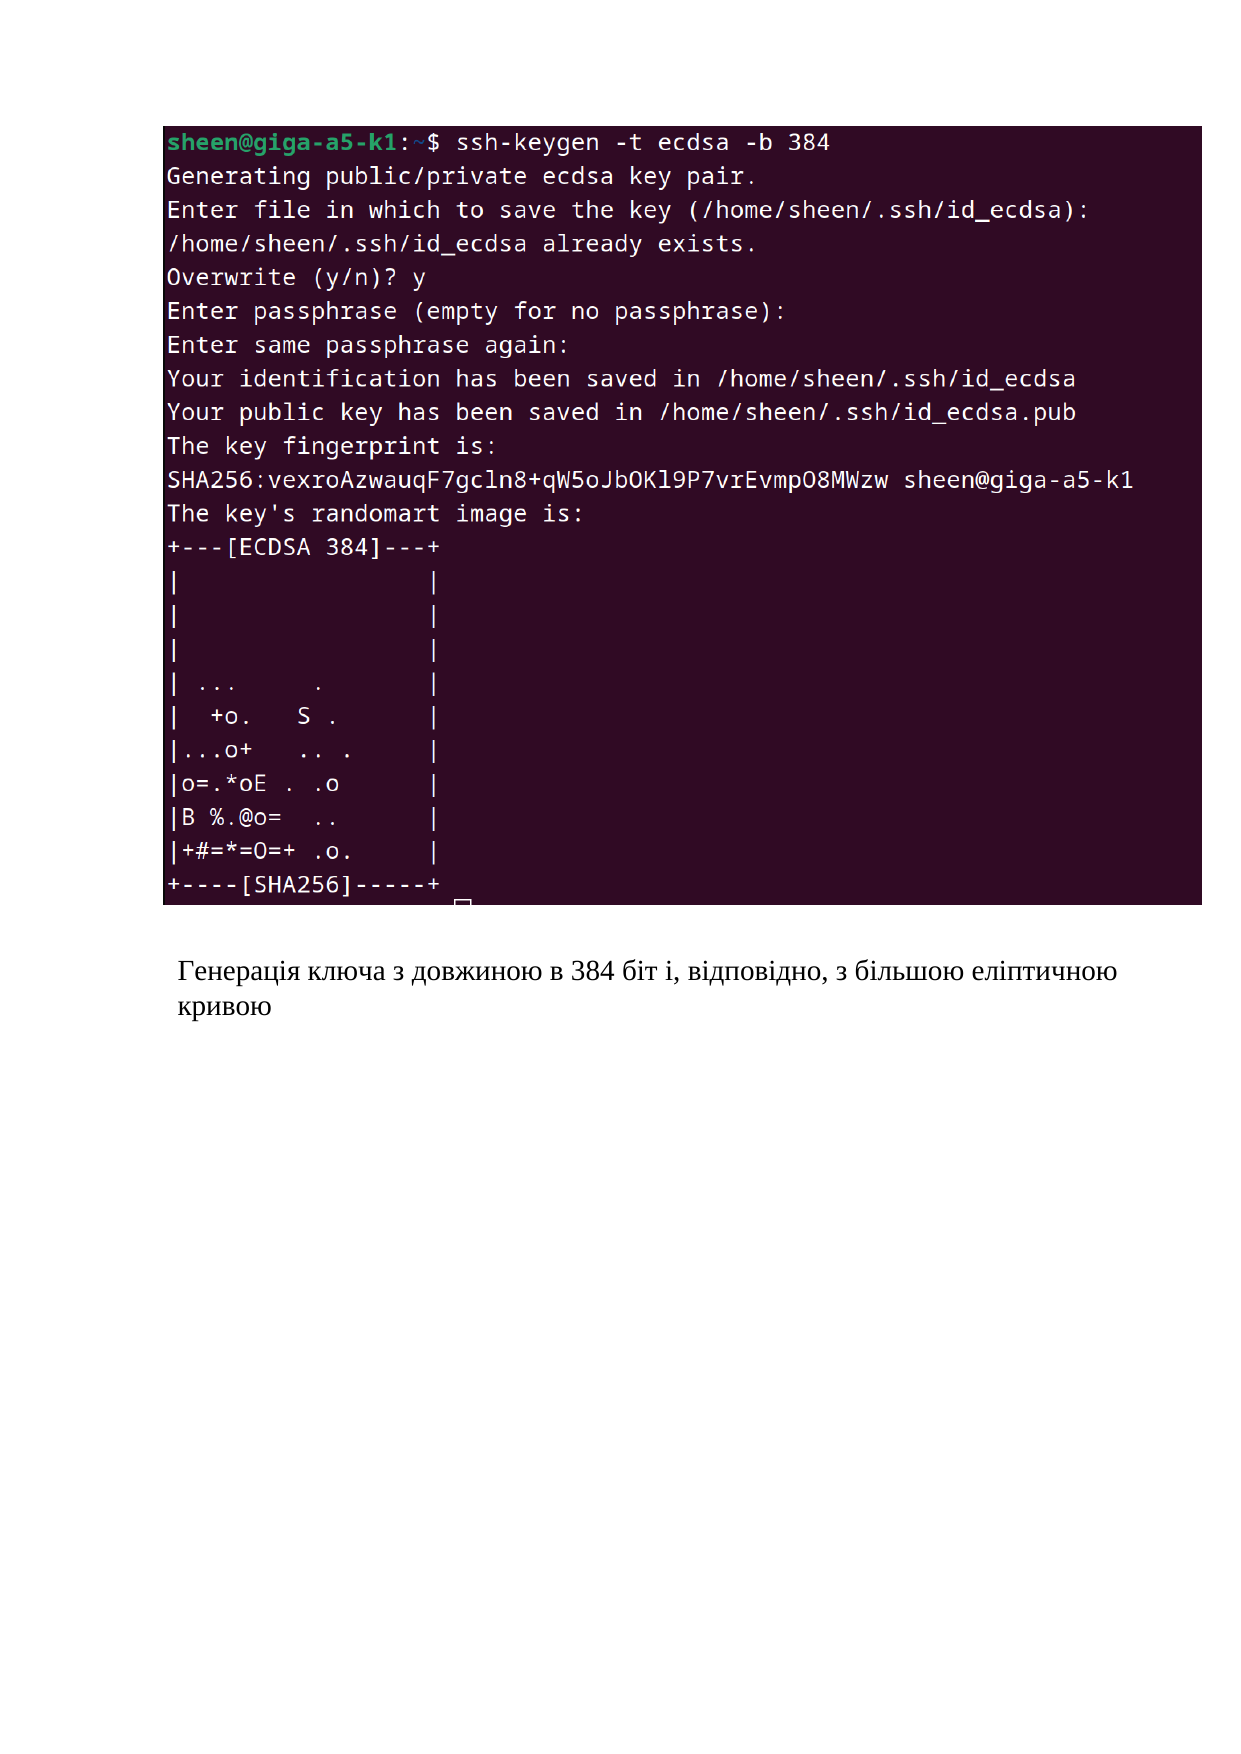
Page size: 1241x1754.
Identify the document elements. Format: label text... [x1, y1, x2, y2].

text Генерація ключа з довжиною в 384 біт і, відповідно, з більшою еліптичною кривою [177, 953, 1152, 1022]
